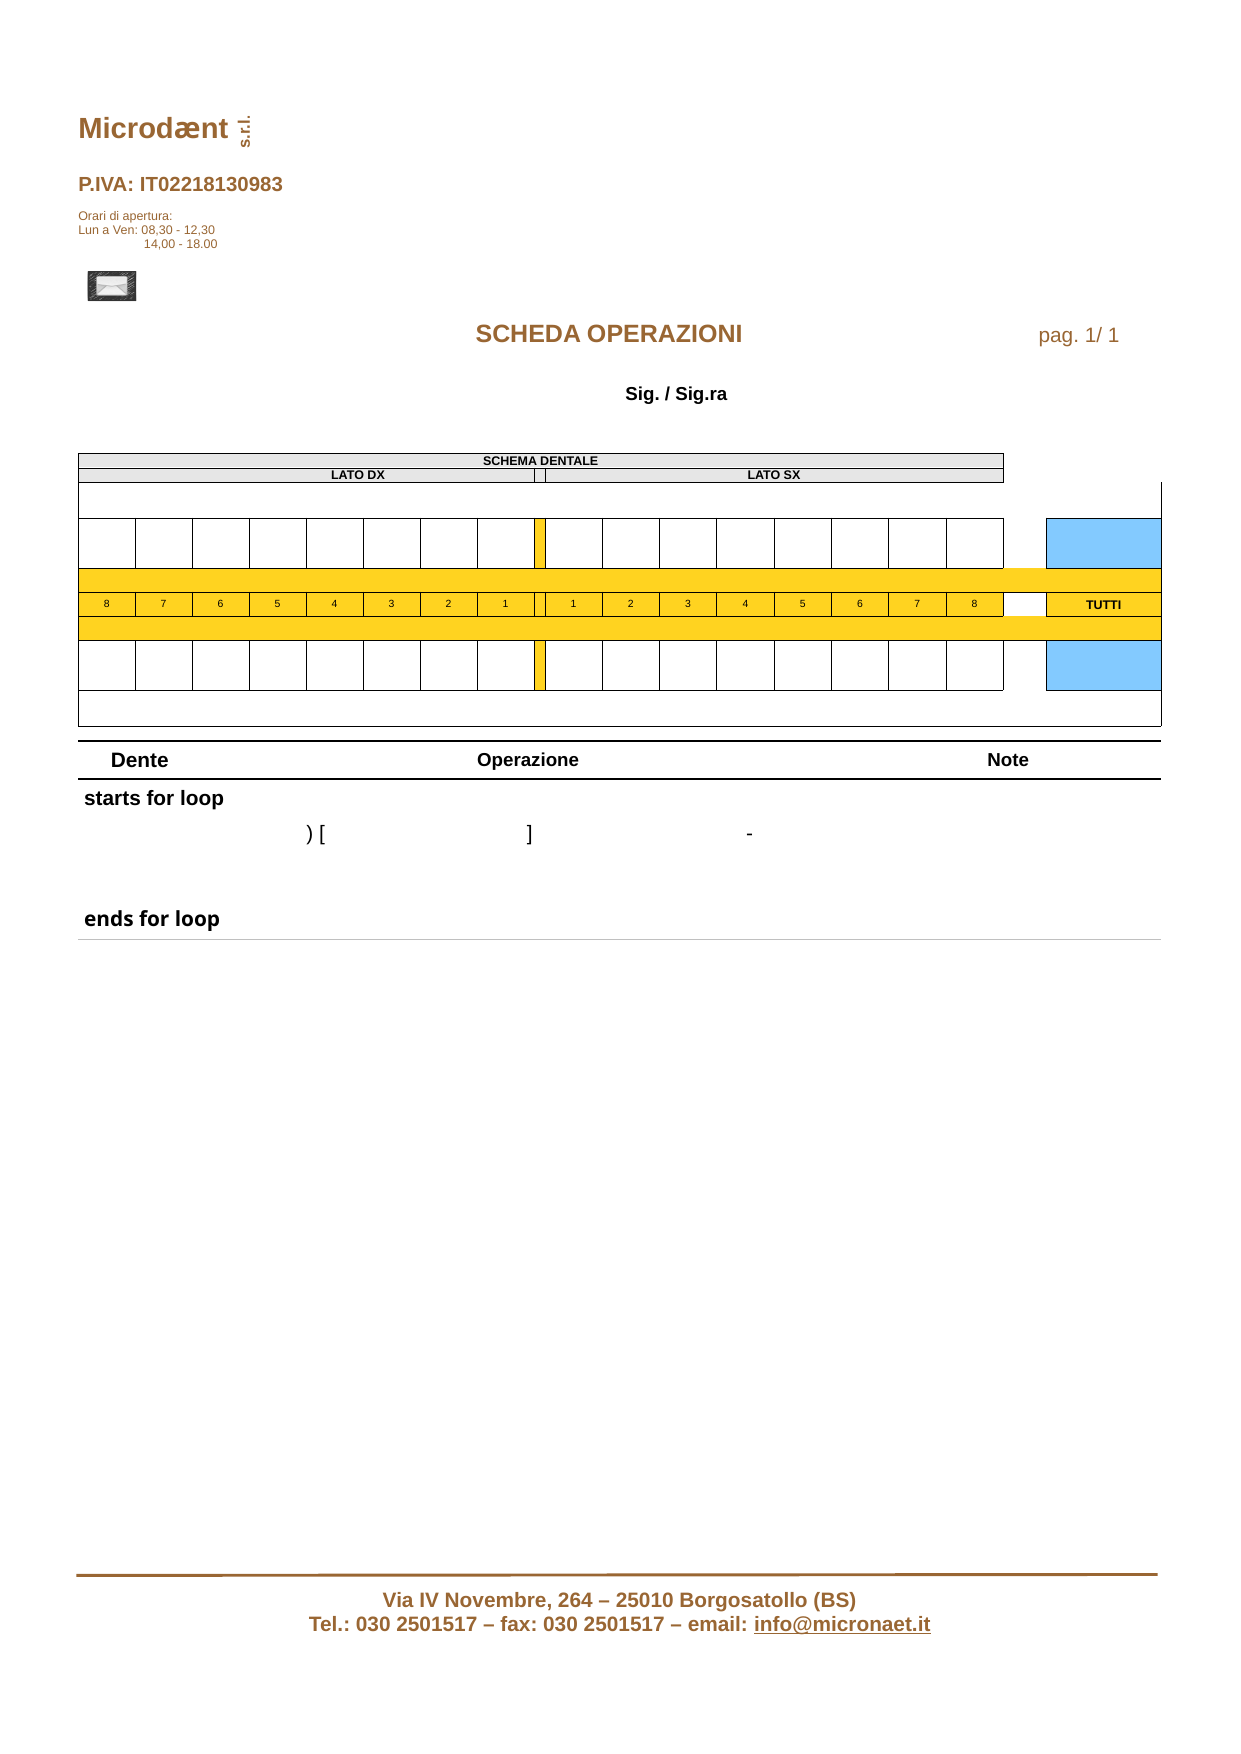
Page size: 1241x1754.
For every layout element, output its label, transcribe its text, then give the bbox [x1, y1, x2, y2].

table_header [78, 377, 619, 439]
table_cell 8 [79, 593, 135, 597]
table_cell <get_selection_item(item,"tooth")> [78, 815, 201, 898]
table_cell 3 [364, 609, 420, 616]
table_cell 6 [193, 593, 249, 597]
table_cell 4 [307, 609, 363, 616]
table_cell 5 [775, 593, 831, 597]
table_cell [535, 641, 545, 690]
table_cell </for> [79, 690, 1161, 726]
table_cell 1 [546, 593, 602, 597]
table_cell <t[12]> [717, 519, 774, 568]
table_cell 3 [660, 609, 716, 616]
table_cell ends for loop [78, 899, 1161, 938]
table_header Sig. / Sig.ra <o.name> [620, 377, 1161, 439]
picture [78, 266, 146, 307]
table_cell 5 [775, 609, 831, 616]
table_cell <t[10]> [603, 641, 659, 690]
table_cell [1004, 593, 1046, 616]
table_cell <t[1]> [478, 641, 534, 690]
table_cell <t[4]> [307, 519, 363, 568]
table_cell 7 [136, 609, 192, 616]
table_cell 7 [136, 593, 192, 597]
table_cell <t[13]> [775, 519, 831, 568]
table_cell TUTTI [1047, 593, 1161, 616]
table_cell [535, 519, 545, 568]
table_header Dente [78, 742, 201, 778]
table_cell <t[8]> [79, 641, 135, 690]
table_header Operazione [201, 742, 855, 778]
table_cell <t[8]> [79, 519, 135, 568]
table_cell 3 [364, 593, 420, 597]
table_cell [535, 609, 545, 616]
table_cell <for each="t in tooth_list(o.id, 'd')"> [79, 616, 1161, 640]
table_cell 7 [889, 609, 946, 616]
table_cell 1 [478, 593, 534, 597]
table_cell 2 [421, 593, 477, 597]
table_cell 2 [603, 609, 659, 616]
table_cell <t[14]> [832, 641, 888, 690]
table_cell <t[16]> [947, 641, 1003, 690]
table_cell <t[5]> [250, 519, 306, 568]
table_cell <t[3]> [364, 641, 420, 690]
table_cell 2 [603, 593, 659, 597]
table_cell <t[10]> [603, 519, 659, 568]
table_cell 6 [832, 609, 888, 616]
table_header Note [855, 742, 1161, 778]
table_cell <t[6]> [193, 641, 249, 690]
table_cell <t[3]> [364, 519, 420, 568]
table_cell 1 [546, 609, 602, 616]
table_header starts for loop [78, 780, 1161, 815]
table_cell 4 [717, 609, 774, 616]
table_cell 5 [250, 593, 306, 597]
table_cell 4 [717, 593, 774, 597]
table_cell <t[2]> [421, 641, 477, 690]
table_cell <t[4]> [307, 641, 363, 690]
table_cell 6 [193, 609, 249, 616]
table_cell <t[16]> [947, 519, 1003, 568]
table_cell 3 [660, 593, 716, 597]
table_cell <t[1]> [478, 519, 534, 568]
table_cell <t[14]> [832, 519, 888, 568]
table_cell <t[5]> [250, 641, 306, 690]
table_cell 4 [307, 593, 363, 597]
table_cell [1004, 641, 1046, 690]
table_cell 1 [478, 609, 534, 616]
table_cell [535, 593, 545, 597]
table_cell <t[9]> [546, 519, 602, 568]
table_cell <t[15]> [889, 641, 946, 690]
table_cell <t[9]> [546, 641, 602, 690]
table_cell <t[7]> [136, 641, 192, 690]
table_cell 8 [947, 593, 1003, 597]
table_cell <for each="t in tooth_list(o.id, 'u')"> [79, 482, 1161, 518]
table_cell <t[0]> [1047, 641, 1161, 690]
table_cell 8 [947, 609, 1003, 616]
table_cell <item.date>) [<item.product_id.code>] <item.product_id.name> - <item.name> [201, 815, 853, 898]
table_cell <t[15]> [889, 519, 946, 568]
table_cell <get_selection_item(item,"state")> <item.note> [853, 815, 1161, 898]
table_cell 6 [832, 593, 888, 597]
table_cell [1004, 518, 1046, 568]
table_cell <t[11]> [660, 641, 716, 690]
table_cell <t[13]> [775, 641, 831, 690]
table_cell <t[12]> [717, 641, 774, 690]
table_cell 7 [889, 593, 946, 597]
table_cell <t[2]> [421, 519, 477, 568]
table_cell <t[6]> [193, 519, 249, 568]
table_cell 5 [250, 609, 306, 616]
table_cell </for> [79, 568, 1161, 592]
table_cell <t[11]> [660, 519, 716, 568]
table_cell 2 [421, 609, 477, 616]
table_cell 8 [79, 609, 135, 616]
table_cell <t[0]> [1047, 519, 1161, 523]
table_cell <t[0]> [1047, 543, 1161, 568]
table_cell <t[7]> [136, 519, 192, 568]
